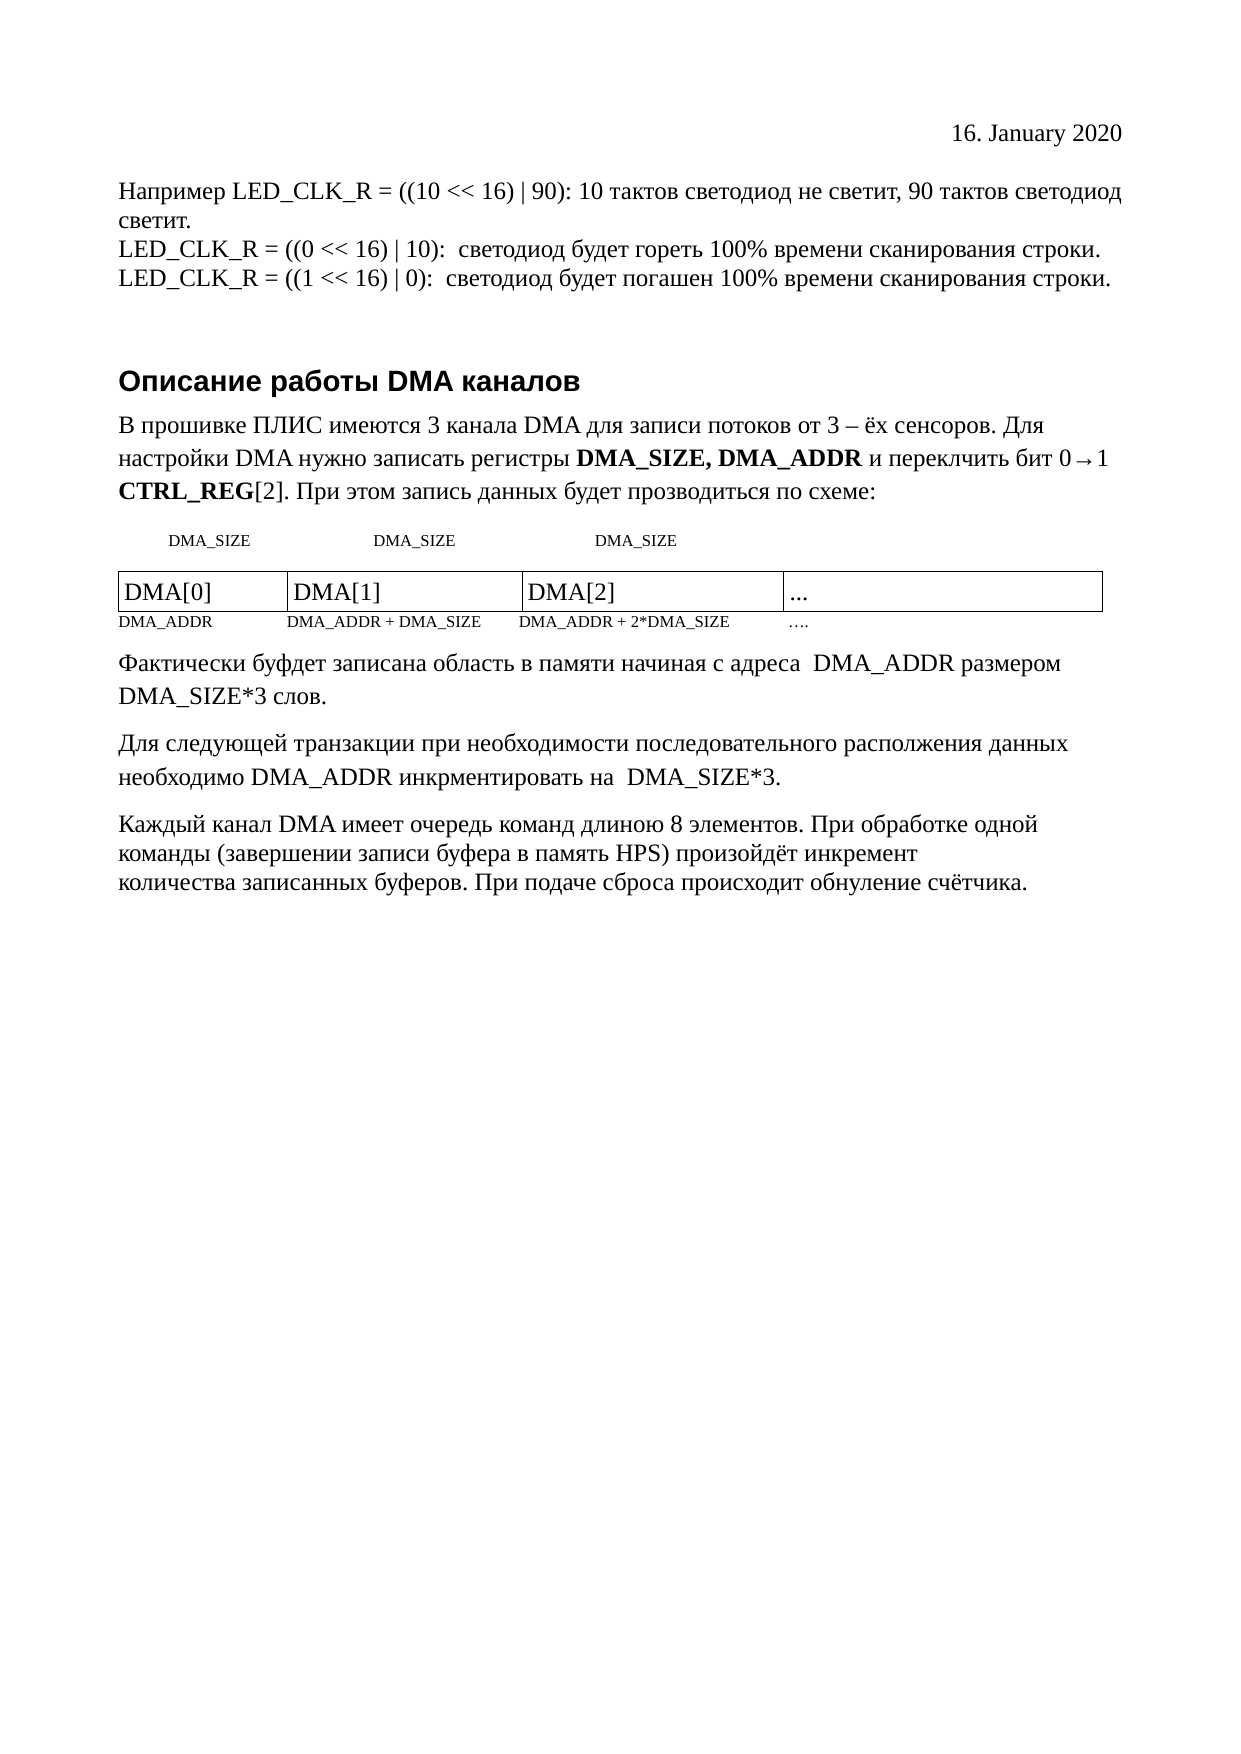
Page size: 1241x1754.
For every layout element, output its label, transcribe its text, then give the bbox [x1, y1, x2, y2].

table_header ... [784, 572, 1102, 611]
text Для следующей транзакции при необходимости последовательного располжения данных необходимо DMA_ADDR инкрментировать на DMA_SIZE*3. [118, 728, 1122, 790]
text LED_CLK_R = ((0 << 16) | 10): светодиод будет гореть 100% времени сканирования строки. [118, 234, 1122, 263]
text DMA_ADDR DMA_ADDR + DMA_SIZE DMA_ADDR + 2*DMA_SIZE …. [118, 611, 1122, 631]
text В прошивке ПЛИС имеются 3 канала DMA для записи потоков от 3 – ёх сенсоров. Для настройки DMA нужно записать регистры DMA_SIZE, DMA_ADDR и переклчить бит 0→1 CTRL_REG[2]. При этом запись данных будет прозводиться по схеме: [118, 410, 1122, 504]
subtitle Описание работы DMA каналов [118, 363, 1122, 397]
table_header DMA[0] [119, 572, 287, 611]
text Каждый канал DMA имеет очередь команд длиною 8 элементов. При обработке одной команды (завершении записи буфера в память HPS) произойдёт инкремент [118, 809, 1122, 867]
text LED_CLK_R = ((1 << 16) | 0): светодиод будет погашен 100% времени сканирования строки. [118, 263, 1122, 291]
text Фактически буфдет записана область в памяти начиная с адреса DMA_ADDR размером DMA_SIZE*3 слов. [118, 648, 1122, 710]
table_header DMA[2] [523, 572, 783, 611]
text количества записанных буферов. При подаче сброса происходит обнуление счётчика. [118, 867, 1122, 895]
table_header DMA[1] [288, 572, 522, 611]
text DMA_SIZE DMA_SIZE DMA_SIZE [118, 523, 1122, 552]
text Например LED_CLK_R = ((10 << 16) | 90): 10 тактов светодиод не светит, 90 тактов светодиод светит. [118, 176, 1122, 234]
